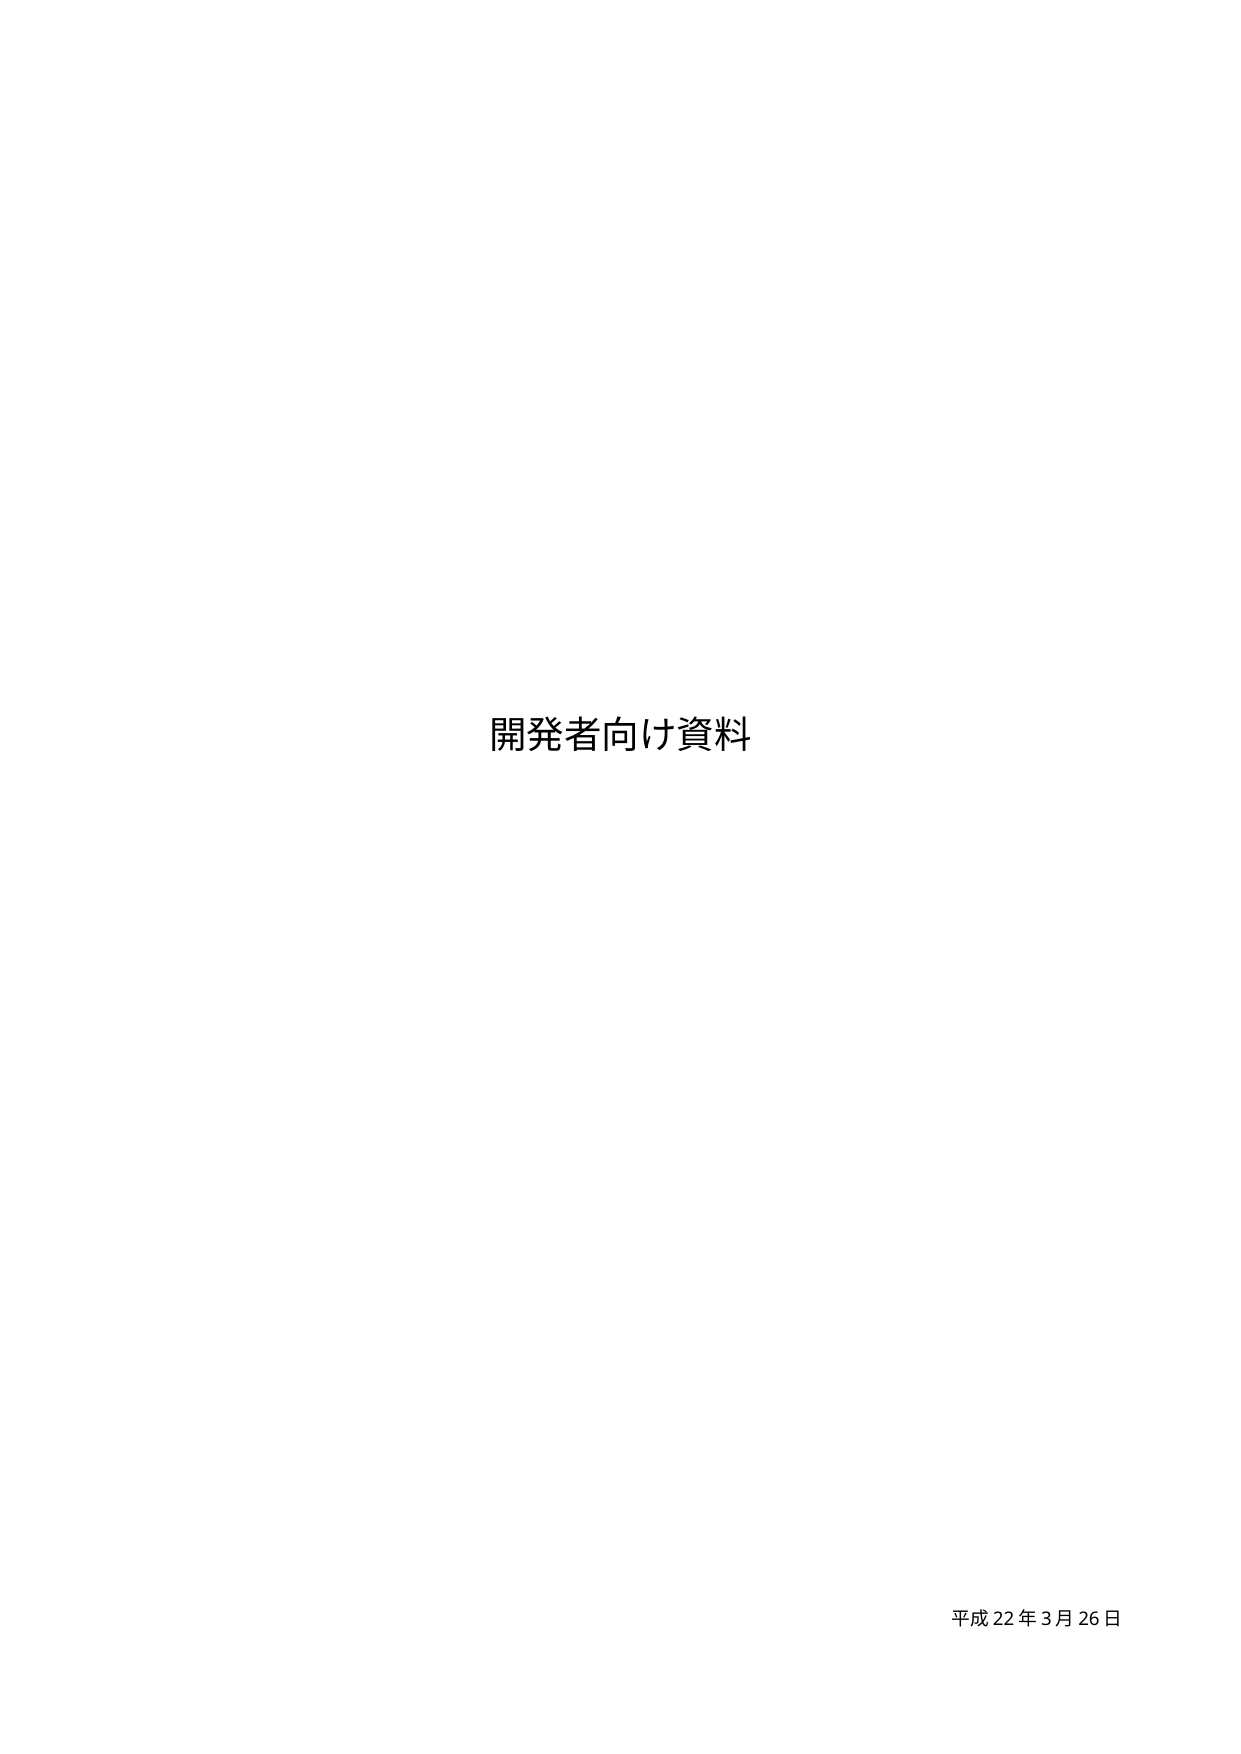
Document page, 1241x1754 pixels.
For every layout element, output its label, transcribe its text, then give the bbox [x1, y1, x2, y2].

text 開発者向け資料 [118, 705, 1122, 759]
text 平成22年 3月 26日 [118, 1603, 1122, 1630]
